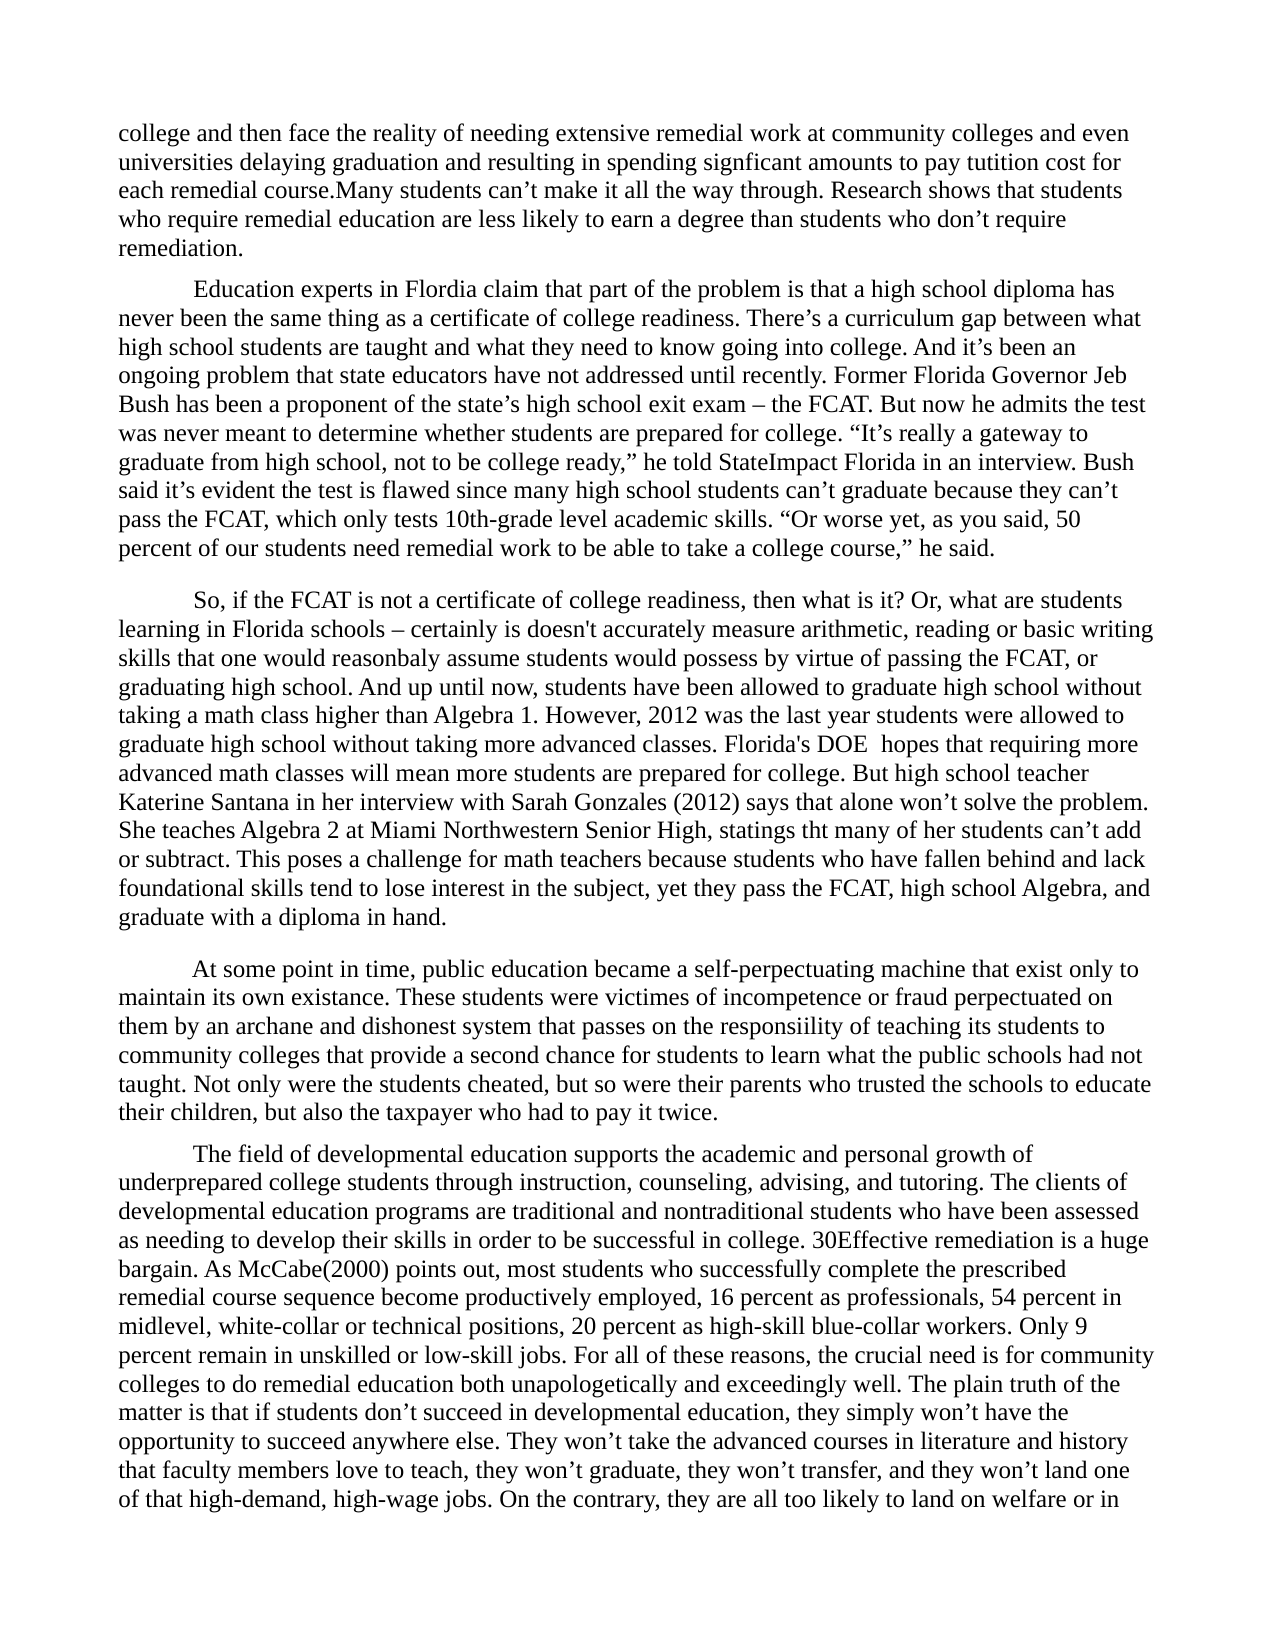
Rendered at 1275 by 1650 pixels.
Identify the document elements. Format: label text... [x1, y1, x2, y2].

text So, if the FCAT is not a certificate of college readiness, then what is it? Or, what are students learning in Florida schools – certainly is doesn't accurately measure arithmetic, reading or basic writing skills that one would reasonbaly assume students would possess by virtue of passing the FCAT, or graduating high school. And up until now, students have been allowed to graduate high school without taking a math class higher than Algebra 1. However, 2012 was the last year students were allowed to graduate high school without taking more advanced classes. Florida's DOE hopes that requiring more advanced math classes will mean more students are prepared for college. But high school teacher Katerine Santana in her interview with Sarah Gonzales (2012) says that alone won’t solve the problem. She teaches Algebra 2 at Miami Northwestern Senior High, statings tht many of her students can’t add or subtract. This poses a challenge for math teachers because students who have fallen behind and lack foundational skills tend to lose interest in the subject, yet they pass the FCAT, high school Algebra, and graduate with a diploma in hand. [118, 585, 1157, 930]
text college and then face the reality of needing extensive remedial work at community colleges and even universities delaying graduation and resulting in spending signficant amounts to pay tutition cost for each remedial course.Many students can’t make it all the way through. Research shows that students who require remedial education are less likely to earn a degree than students who don’t require remediation. [118, 118, 1157, 262]
text Education experts in Flordia claim that part of the problem is that a high school diploma has never been the same thing as a certificate of college readiness. There’s a curriculum gap between what high school students are taught and what they need to know going into college. And it’s been an ongoing problem that state educators have not addressed until recently. Former Florida Governor Jeb Bush has been a proponent of the state’s high school exit exam – the FCAT. But now he admits the test was never meant to determine whether students are prepared for college. “It’s really a gateway to graduate from high school, not to be college ready,” he told StateImpact Florida in an interview. Bush said it’s evident the test is flawed since many high school students can’t graduate because they can’t pass the FCAT, which only tests 10th-grade level academic skills. “Or worse yet, as you said, 50 percent of our students need remedial work to be able to take a college course,” he said. [118, 274, 1157, 562]
text The field of developmental education supports the academic and personal growth of underprepared college students through instruction, counseling, advising, and tutoring. The clients of developmental education programs are traditional and nontraditional students who have been assessed as needing to develop their skills in order to be successful in college. 30Effective remediation is a huge bargain. As McCabe(2000) points out, most students who successfully complete the prescribed remedial course sequence become productively employed, 16 percent as professionals, 54 percent in midlevel, white-collar or technical positions, 20 percent as high-skill blue-collar workers. Only 9 percent remain in unskilled or low-skill jobs. For all of these reasons, the crucial need is for community colleges to do remedial education both unapologetically and exceedingly well. The plain truth of the matter is that if students don’t succeed in developmental education, they simply won’t have the opportunity to succeed anywhere else. They won’t take the advanced courses in literature and history that faculty members love to teach, they won’t graduate, they won’t transfer, and they won’t land one of that high-demand, high-wage jobs. On the contrary, they are all too likely to land on welfare or in [118, 1139, 1157, 1512]
text At some point in time, public education became a self-perpectuating machine that exist only to maintain its own existance. These students were victimes of incompetence or fraud perpectuated on them by an archane and dishonest system that passes on the responsiility of teaching its students to community colleges that provide a second chance for students to learn what the public schools had not taught. Not only were the students cheated, but so were their parents who trusted the schools to educate their children, but also the taxpayer who had to pay it twice. [118, 954, 1157, 1126]
